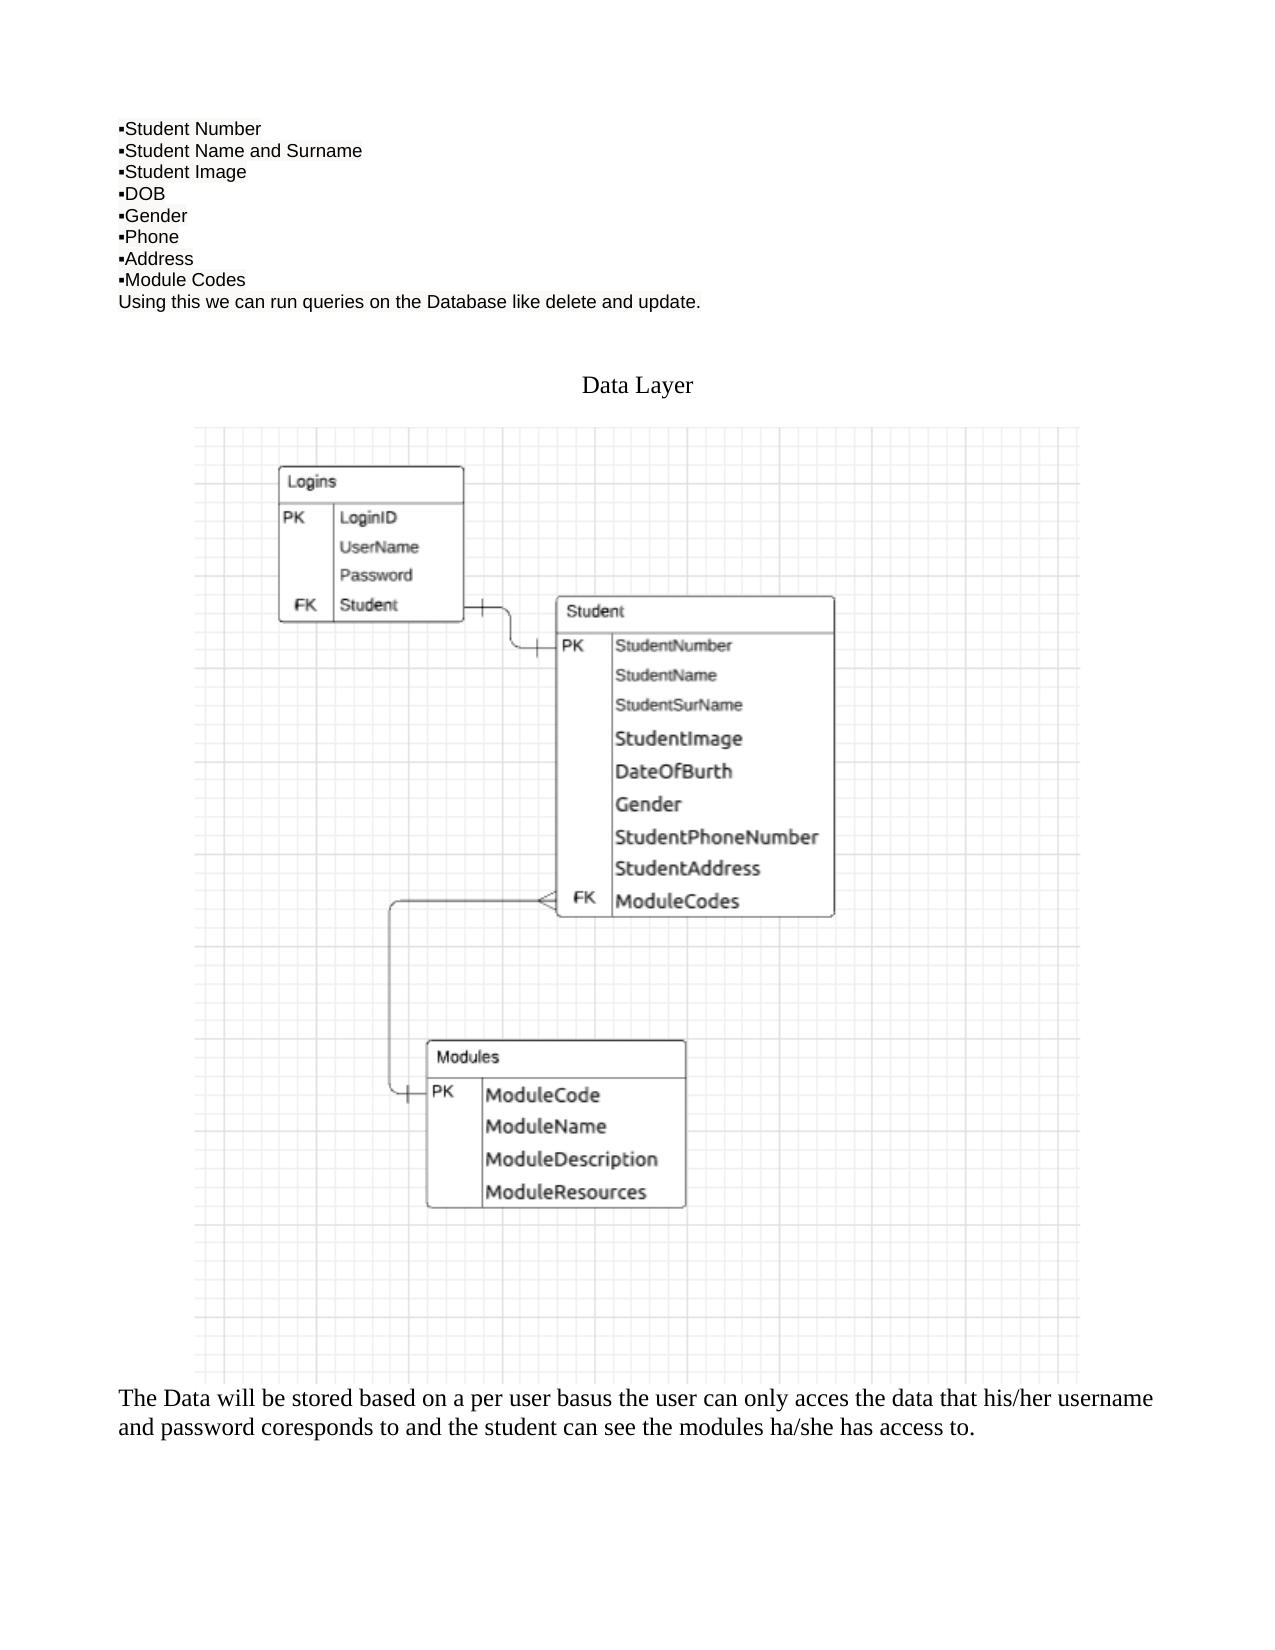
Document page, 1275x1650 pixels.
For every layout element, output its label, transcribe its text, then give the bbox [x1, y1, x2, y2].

text Data Layer [118, 370, 1157, 398]
picture [194, 427, 1081, 1384]
text Using this we can run queries on the Database like delete and update. [118, 291, 1157, 312]
text ▪DOB [118, 183, 1157, 204]
text ▪Gender [118, 204, 1157, 226]
text ▪Phone [118, 226, 1157, 247]
text ▪Module Codes [118, 269, 1157, 291]
text ▪Student Number [118, 118, 1157, 140]
text The Data will be stored based on a per user basus the user can only acces the data that his/her username and password coresponds to and the student can see the modules ha/she has access to. [118, 427, 1157, 1441]
text ▪Student Image [118, 161, 1157, 183]
text ▪Student Name and Surname [118, 140, 1157, 161]
text ▪Address [118, 247, 1157, 269]
